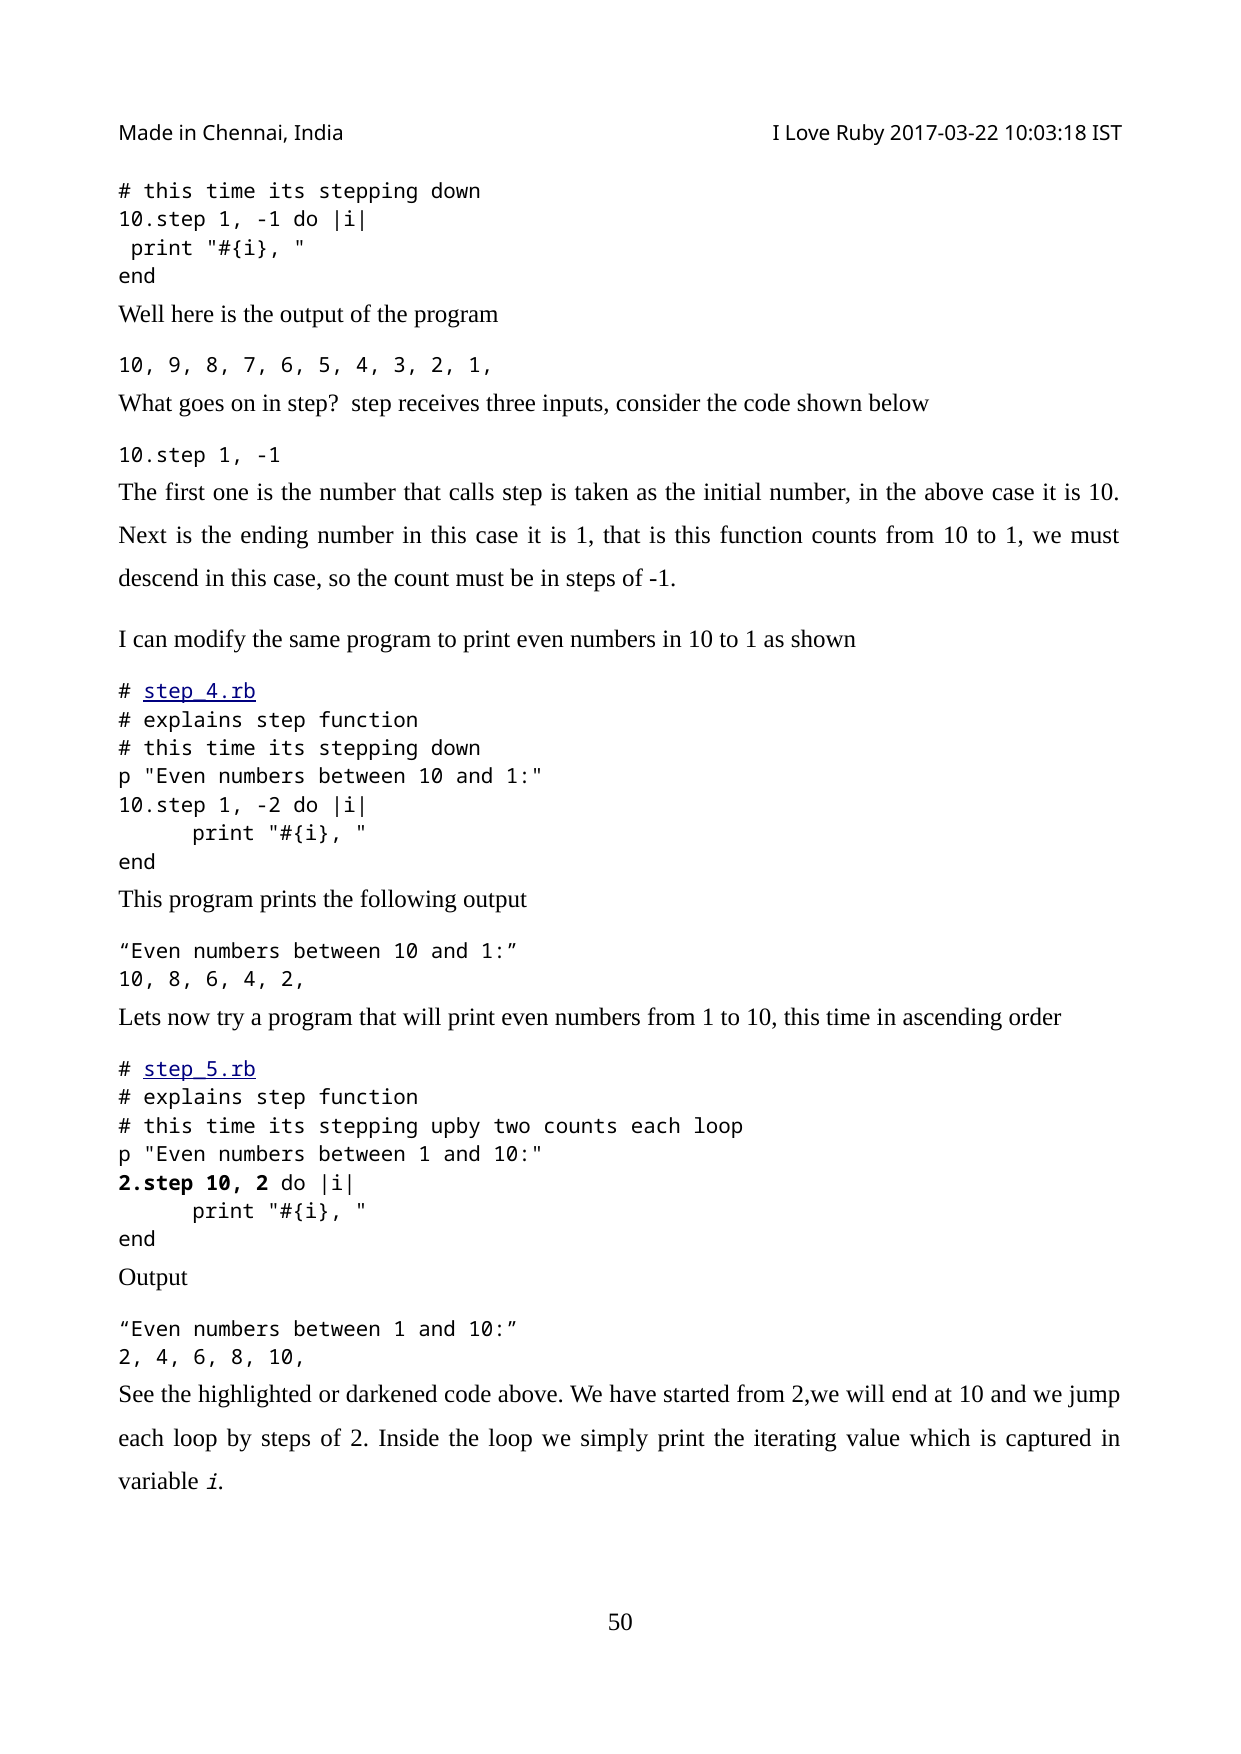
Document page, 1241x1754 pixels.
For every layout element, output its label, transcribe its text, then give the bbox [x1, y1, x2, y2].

text What goes on in step? step receives three inputs, consider the code shown below [118, 388, 1122, 417]
text p "Even numbers between 1 and 10:" [118, 1139, 1122, 1168]
text 10, 8, 6, 4, 2, [118, 964, 1122, 993]
text # explains step function [118, 1082, 1122, 1111]
text 2.step 10, 2 do |i| [118, 1168, 1122, 1196]
text # step_5.rb [118, 1054, 1122, 1082]
text end [118, 261, 1122, 290]
text end [118, 1224, 1122, 1253]
text Well here is the output of the program [118, 299, 1122, 327]
text See the highlighted or darkened code above. We have started from 2,we will end at 10 and we jump each loop by steps of 2. Inside the loop we simply print the iterating value which is captured in variable i. [118, 1379, 1122, 1495]
text The first one is the number that calls step is taken as the initial number, in the above case it is 10. Next is the ending number in this case it is 1, that is this function counts from 10 to 1, we must descend in this case, so the count must be in steps of -1. [118, 477, 1122, 592]
text # explains step function [118, 705, 1122, 733]
text print "#{i}, " [118, 233, 1122, 261]
text end [118, 847, 1122, 875]
text Output [118, 1262, 1122, 1291]
text Lets now try a program that will print even numbers from 1 to 10, this time in ascending order [118, 1002, 1122, 1031]
text 10, 9, 8, 7, 6, 5, 4, 3, 2, 1, [118, 351, 1122, 379]
text # this time its stepping upby two counts each loop [118, 1111, 1122, 1139]
text This program prints the following output [118, 884, 1122, 913]
text 10.step 1, -2 do |i| [118, 790, 1122, 818]
text 10.step 1, -1 do |i| [118, 204, 1122, 233]
text “Even numbers between 10 and 1:” [118, 936, 1122, 964]
text # this time its stepping down [118, 176, 1122, 204]
text print "#{i}, " [118, 1196, 1122, 1224]
text print "#{i}, " [118, 818, 1122, 847]
text “Even numbers between 1 and 10:” [118, 1314, 1122, 1342]
text I can modify the same program to print even numbers in 10 to 1 as shown [118, 624, 1122, 653]
text 2, 4, 6, 8, 10, [118, 1342, 1122, 1371]
text 10.step 1, -1 [118, 440, 1122, 468]
text # this time its stepping down [118, 733, 1122, 762]
text p "Even numbers between 10 and 1:" [118, 762, 1122, 790]
text # step_4.rb [118, 676, 1122, 705]
